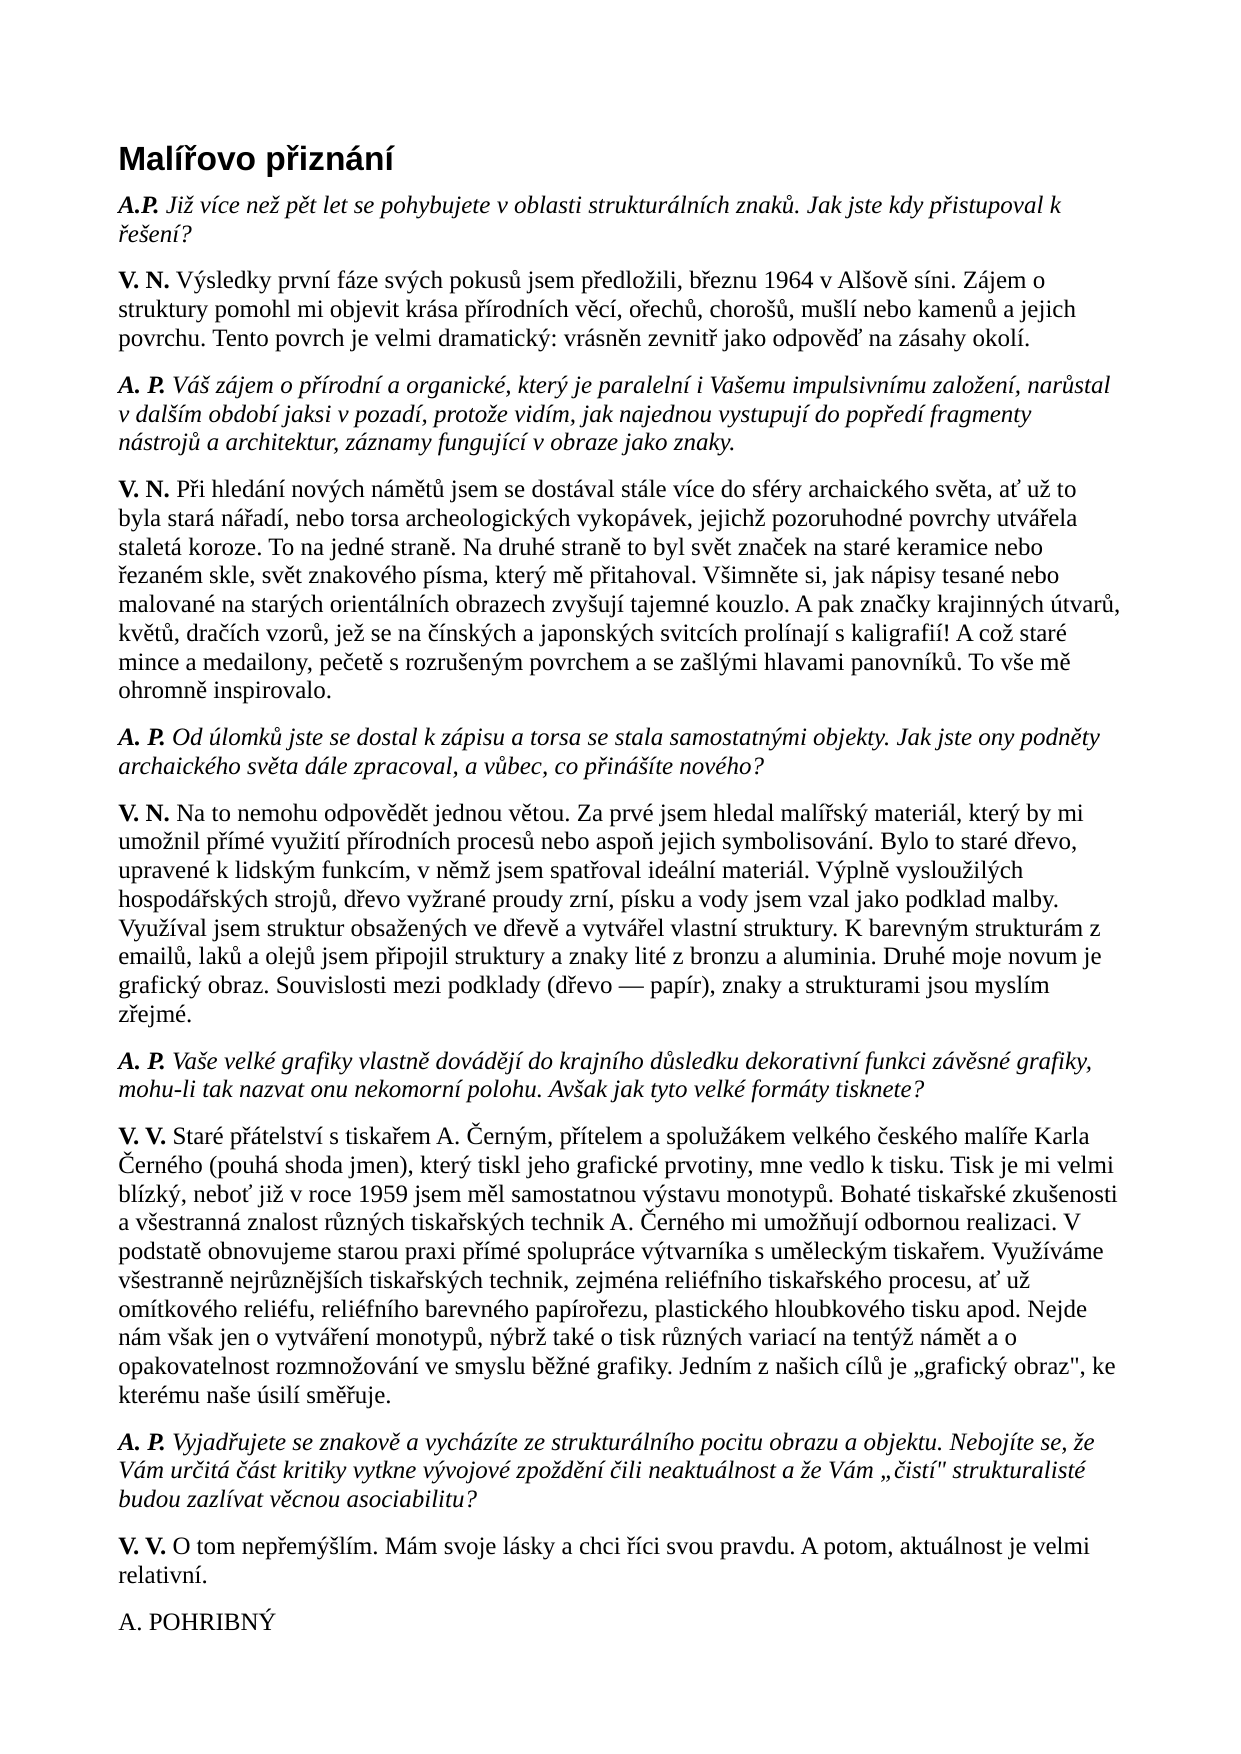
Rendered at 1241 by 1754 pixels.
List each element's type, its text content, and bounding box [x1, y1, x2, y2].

subtitle Malířovo přiznání [118, 118, 1122, 147]
text V. V. Staré přátelství s tiskařem A. Černým, přítelem a spolužákem velkého českého malíře Karla Černého (pouhá shoda jmen), který tiskl jeho grafické prvotiny, mne vedlo k tisku. Tisk je mi velmi blízký, neboť již v roce 1959 jsem měl samostatnou výstavu monotypů. Bohaté tiskařské zkušenosti a všestranná znalost různých tiskařských technik A. Černého mi umožňují odbornou realizaci. V podstatě obnovujeme starou praxi přímé spolupráce výtvarníka s uměleckým tiskařem. Využíváme všestranně nejrůznějších tiskařských technik, zejména reliéfního tiskařského procesu, ať už omítkového reliéfu, reliéfního barevného papírořezu, plastického hloubkového tisku apod. Nejde nám však jen o vytváření monotypů, nýbrž také o tisk různých variací na tentýž námět a o opakovatelnost rozmnožování ve smyslu běžné grafiky. Jedním z našich cílů je „grafický obraz", ke kterému naše úsilí směřuje. [118, 1078, 1122, 1366]
text V. N. Výsledky první fáze svých pokusů jsem předložili, březnu 1964 v Alšově síni. Zájem o struktury pomohl mi objevit krása přírodních věcí, ořechů, chorošů, mušlí nebo kamenů a jejich povrchu. Tento povrch je velmi dramatický: vrásněn zevnitř jako odpověď na zásahy okolí. [118, 222, 1122, 309]
text V. N. Na to nemohu odpovědět jednou větou. Za prvé jsem hledal malířský materiál, který by mi umožnil přímé využití přírodních procesů nebo aspoň jejich symbolisování. Bylo to staré dřevo, upravené k lidským funkcím, v němž jsem spatřoval ideální materiál. Výplně vysloužilých hospodářských strojů, dřevo vyžrané proudy zrní, písku a vody jsem vzal jako podklad malby. Využíval jsem struktur obsažených ve dřevě a vytvářel vlastní struktury. K barevným strukturám z emailů, laků a olejů jsem připojil struktury a znaky lité z bronzu a aluminia. Druhé moje novum je grafický obraz. Souvislosti mezi podklady (dřevo — papír), znaky a strukturami jsou myslím zřejmé. [118, 754, 1122, 984]
text A. P. Váš zájem o přírodní a organické, který je paralelní i Vašemu impulsivnímu založení, narůstal v dalším období jaksi v pozadí, protože vidím, jak najednou vystupují do popředí fragmenty nástrojů a architektur, záznamy fungující v obraze jako znaky. [118, 327, 1122, 413]
text A. POHRIBNÝ [118, 1563, 1122, 1592]
text A. P. Vaše velké grafiky vlastně dovádějí do krajního důsledku dekorativní funkci závěsné grafiky, mohu-li tak nazvat onu nekomorní polohu. Avšak jak tyto velké formáty tisknete? [118, 1002, 1122, 1060]
text A. P. Od úlomků jste se dostal k zápisu a torsa se stala samostatnými objekty. Jak jste ony podněty archaického světa dále zpracoval, a vůbec, co přinášíte nového? [118, 679, 1122, 736]
text A. P. Vyjadřujete se znakově a vycházíte ze strukturálního pocitu obrazu a objektu. Nebojíte se, že Vám určitá část kritiky vytkne vývojové zpoždění čili neaktuálnost a že Vám „čistí" strukturalisté budou zazlívat věcnou asociabilitu? [118, 1383, 1122, 1470]
text A.P. Již více než pět let se pohybujete v oblasti strukturálních znaků. Jak jste kdy přistupoval k řešení? [118, 147, 1122, 204]
text V. N. Při hledání nových námětů jsem se dostával stále více do sféry archaického světa, ať už to byla stará nářadí, nebo torsa archeologických vykopávek, jejichž pozoruhodné povrchy utvářela staletá koroze. To na jedné straně. Na druhé straně to byl svět značek na staré keramice nebo řezaném skle, svět znakového písma, který mě přitahoval. Všimněte si, jak nápisy tesané nebo malované na starých orientálních obrazech zvyšují tajemné kouzlo. A pak značky krajinných útvarů, květů, dračích vzorů, jež se na čínských a japonských svitcích prolínají s kaligrafií! A což staré mince a medailony, pečetě s rozrušeným povrchem a se zašlými hlavami panovníků. To vše mě ohromně inspirovalo. [118, 431, 1122, 661]
text V. V. O tom nepřemýšlím. Mám svoje lásky a chci říci svou pravdu. A potom, aktuálnost je velmi relativní. [118, 1488, 1122, 1545]
